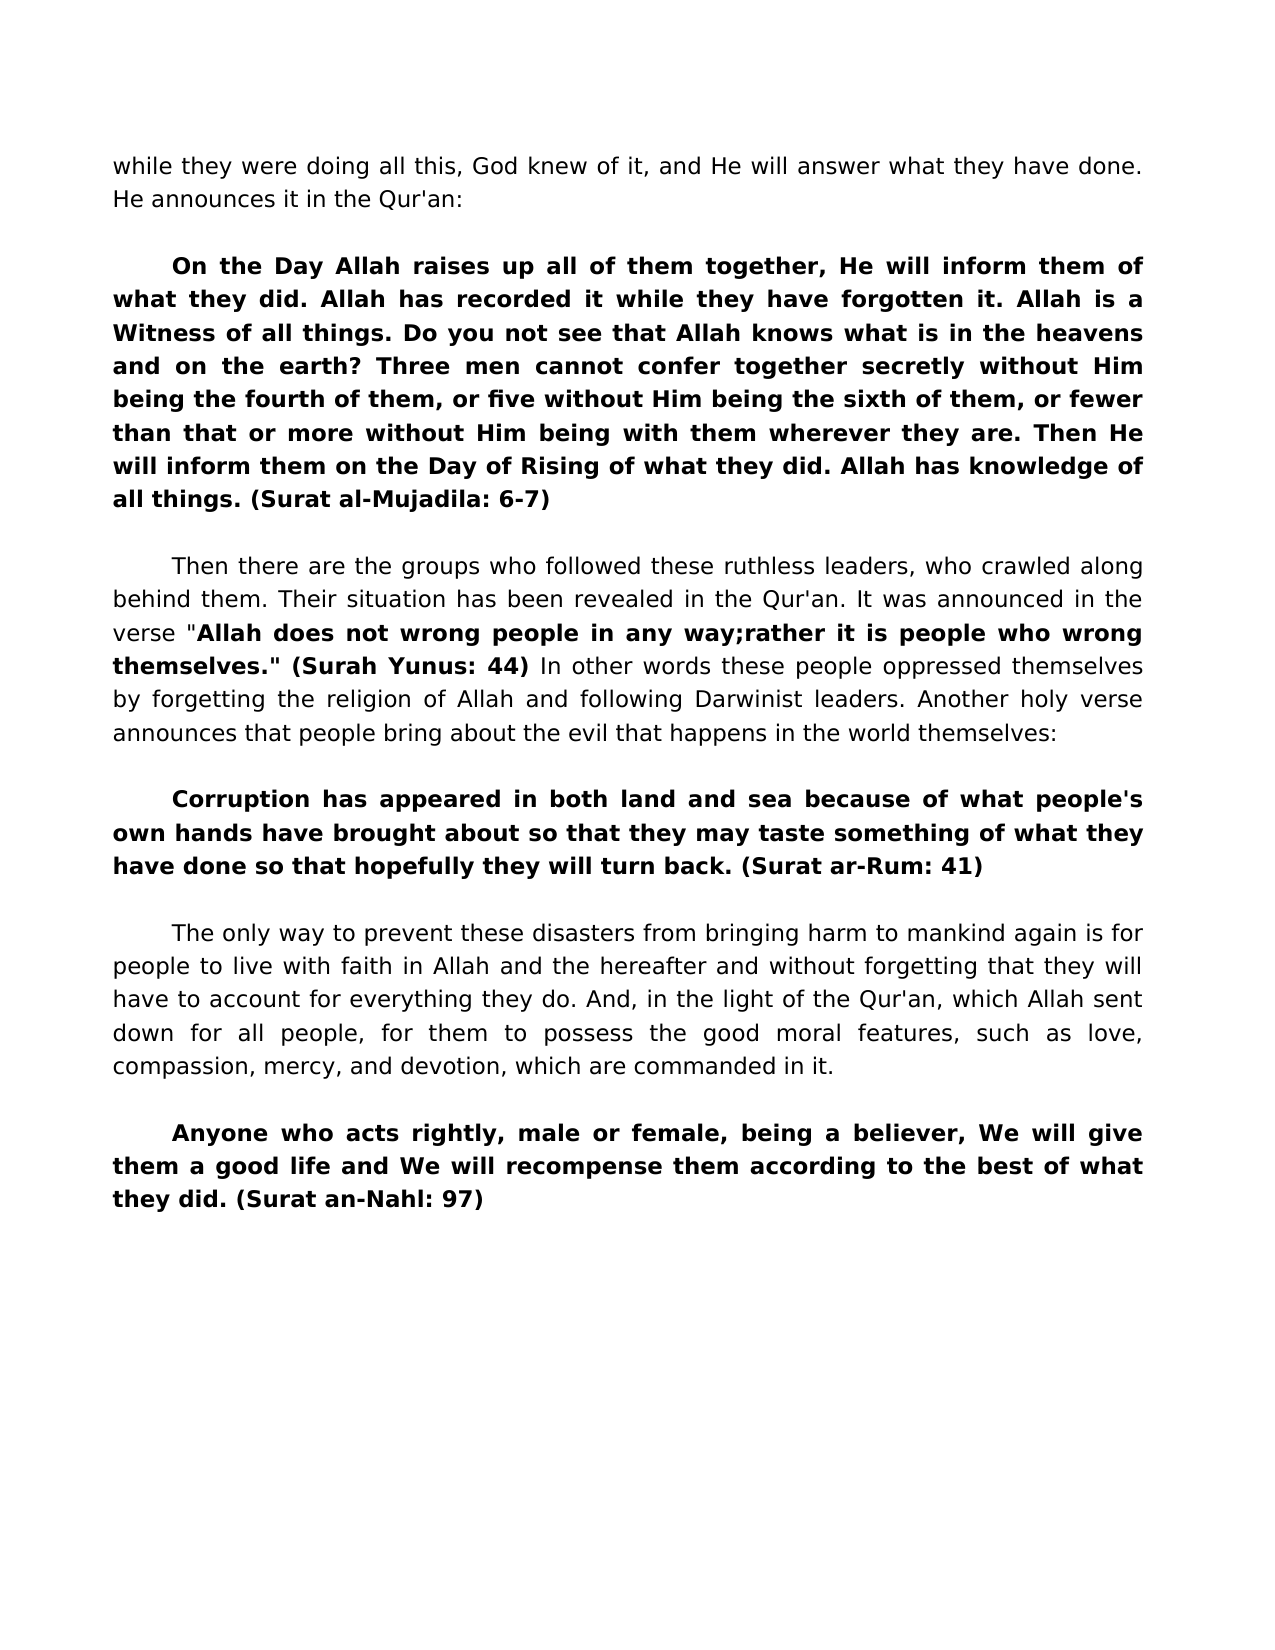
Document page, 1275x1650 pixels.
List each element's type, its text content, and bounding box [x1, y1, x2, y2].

text Then there are the groups who followed these ruthless leaders, who crawled along behind them. Their situation has been revealed in the Qur'an. It was announced in the verse "Allah does not wrong people in any way;rather it is people who wrong themselves." (Surah Yunus: 44) In other words these people oppressed themselves by forgetting the religion of Allah and following Darwinist leaders. Another holy verse announces that people bring about the evil that happens in the world themselves: [112, 548, 1145, 748]
text The only way to prevent these disasters from bringing harm to mankind again is for people to live with faith in Allah and the hereafter and without forgetting that they will have to account for everything they do. And, in the light of the Qur'an, which Allah sent down for all people, for them to possess the good moral features, such as love, compassion, mercy, and devotion, which are commanded in it. [112, 914, 1145, 1081]
text Corruption has appeared in both land and sea because of what people's own hands have brought about so that they may taste something of what they have done so that hopefully they will turn back. (Surat ar-Rum: 41) [112, 781, 1145, 881]
text Anyone who acts rightly, male or female, being a believer, We will give them a good life and We will recompense them according to the best of what they did. (Surat an-Nahl: 97) [112, 1114, 1145, 1214]
text On the Day Allah raises up all of them together, He will inform them of what they did. Allah has recorded it while they have forgotten it. Allah is a Witness of all things. Do you not see that Allah knows what is in the heavens and on the earth? Three men cannot confer together secretly without Him being the fourth of them, or five without Him being the sixth of them, or fewer than that or more without Him being with them wherever they are. Then He will inform them on the Day of Rising of what they did. Allah has knowledge of all things. (Surat al-Mujadila: 6-7) [112, 248, 1145, 514]
text while they were doing all this, God knew of it, and He will answer what they have done. He announces it in the Qur'an: [112, 148, 1145, 214]
